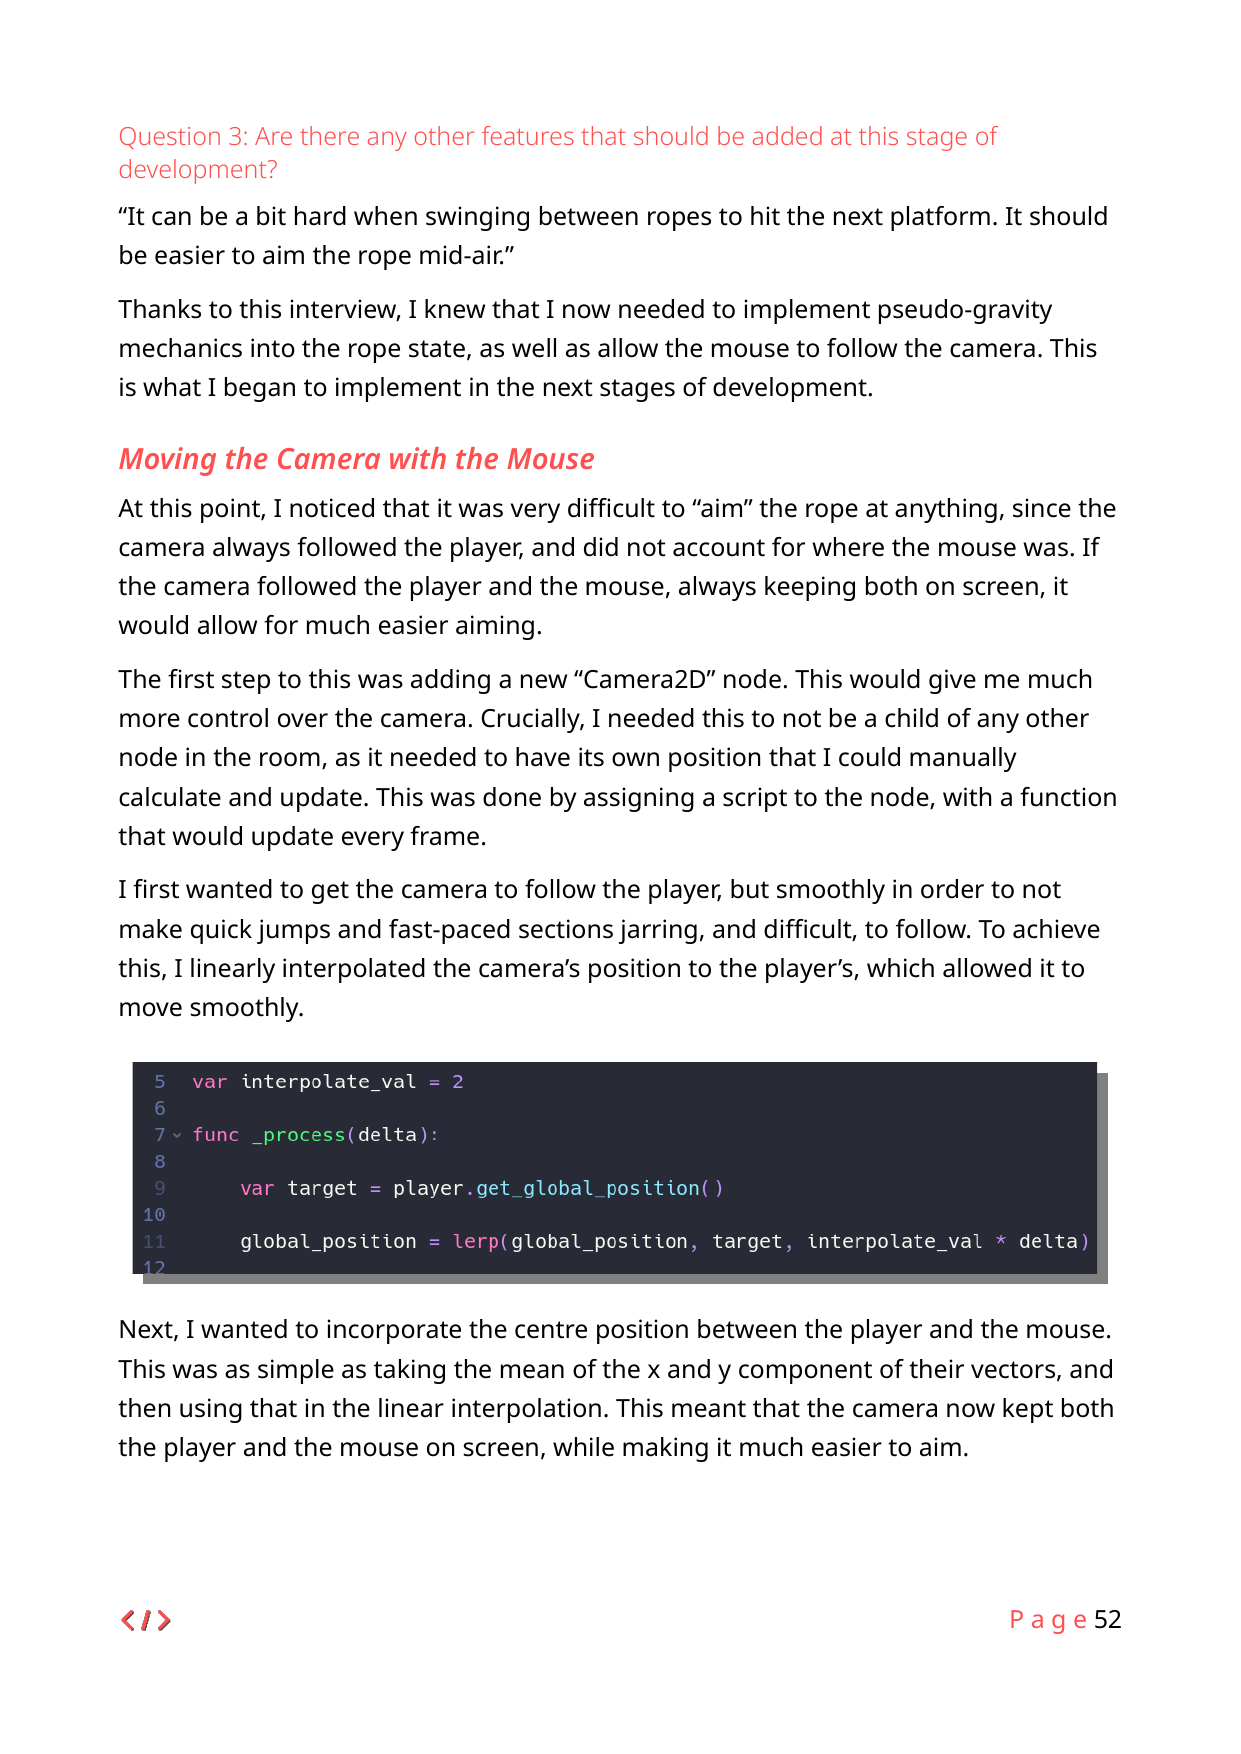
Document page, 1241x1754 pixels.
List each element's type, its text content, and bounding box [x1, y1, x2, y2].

picture [132, 1062, 1098, 1274]
text “It can be a bit hard when swinging between ropes to hit the next platform. It should be easier to aim the rope mid-air.” [118, 199, 1122, 272]
text The first step to this was adding a new “Camera2D” node. This would give me much more control over the camera. Crucially, I needed this to not be a child of any other node in the room, as it needed to have its own position that I could manually calculate and update. This was done by assigning a script to the node, with a function that would update every frame. [118, 662, 1122, 852]
subtitle Moving the Camera with the Mouse [118, 438, 1122, 478]
picture [116, 1591, 175, 1649]
text Thanks to this interview, I knew that I now needed to implement pseudo-gravity mechanics into the rope state, as well as allow the mouse to follow the camera. This is what I began to implement in the next stages of development. [118, 292, 1122, 404]
subtitle Question 3: Are there any other features that should be added at this stage of development? [118, 118, 1122, 186]
text Next, I wanted to incorporate the centre position between the player and the mouse. This was as simple as taking the mean of the x and y component of their vectors, and then using that in the linear interpolation. This meant that the camera now kept both the player and the mouse on screen, while making it much easier to aim. [118, 1312, 1122, 1464]
text At this point, I noticed that it was very difficult to “aim” the rope at anything, since the camera always followed the player, and did not account for where the mouse was. If the camera followed the player and the mouse, always keeping both on screen, it would allow for much easier aiming. [118, 491, 1122, 642]
text I first wanted to get the camera to follow the player, but smoothly in order to not make quick jumps and fast-paced sections jarring, and difficult, to follow. To achieve this, I linearly interpolated the camera’s position to the player’s, which allowed it to move smoothly. [118, 872, 1122, 1024]
